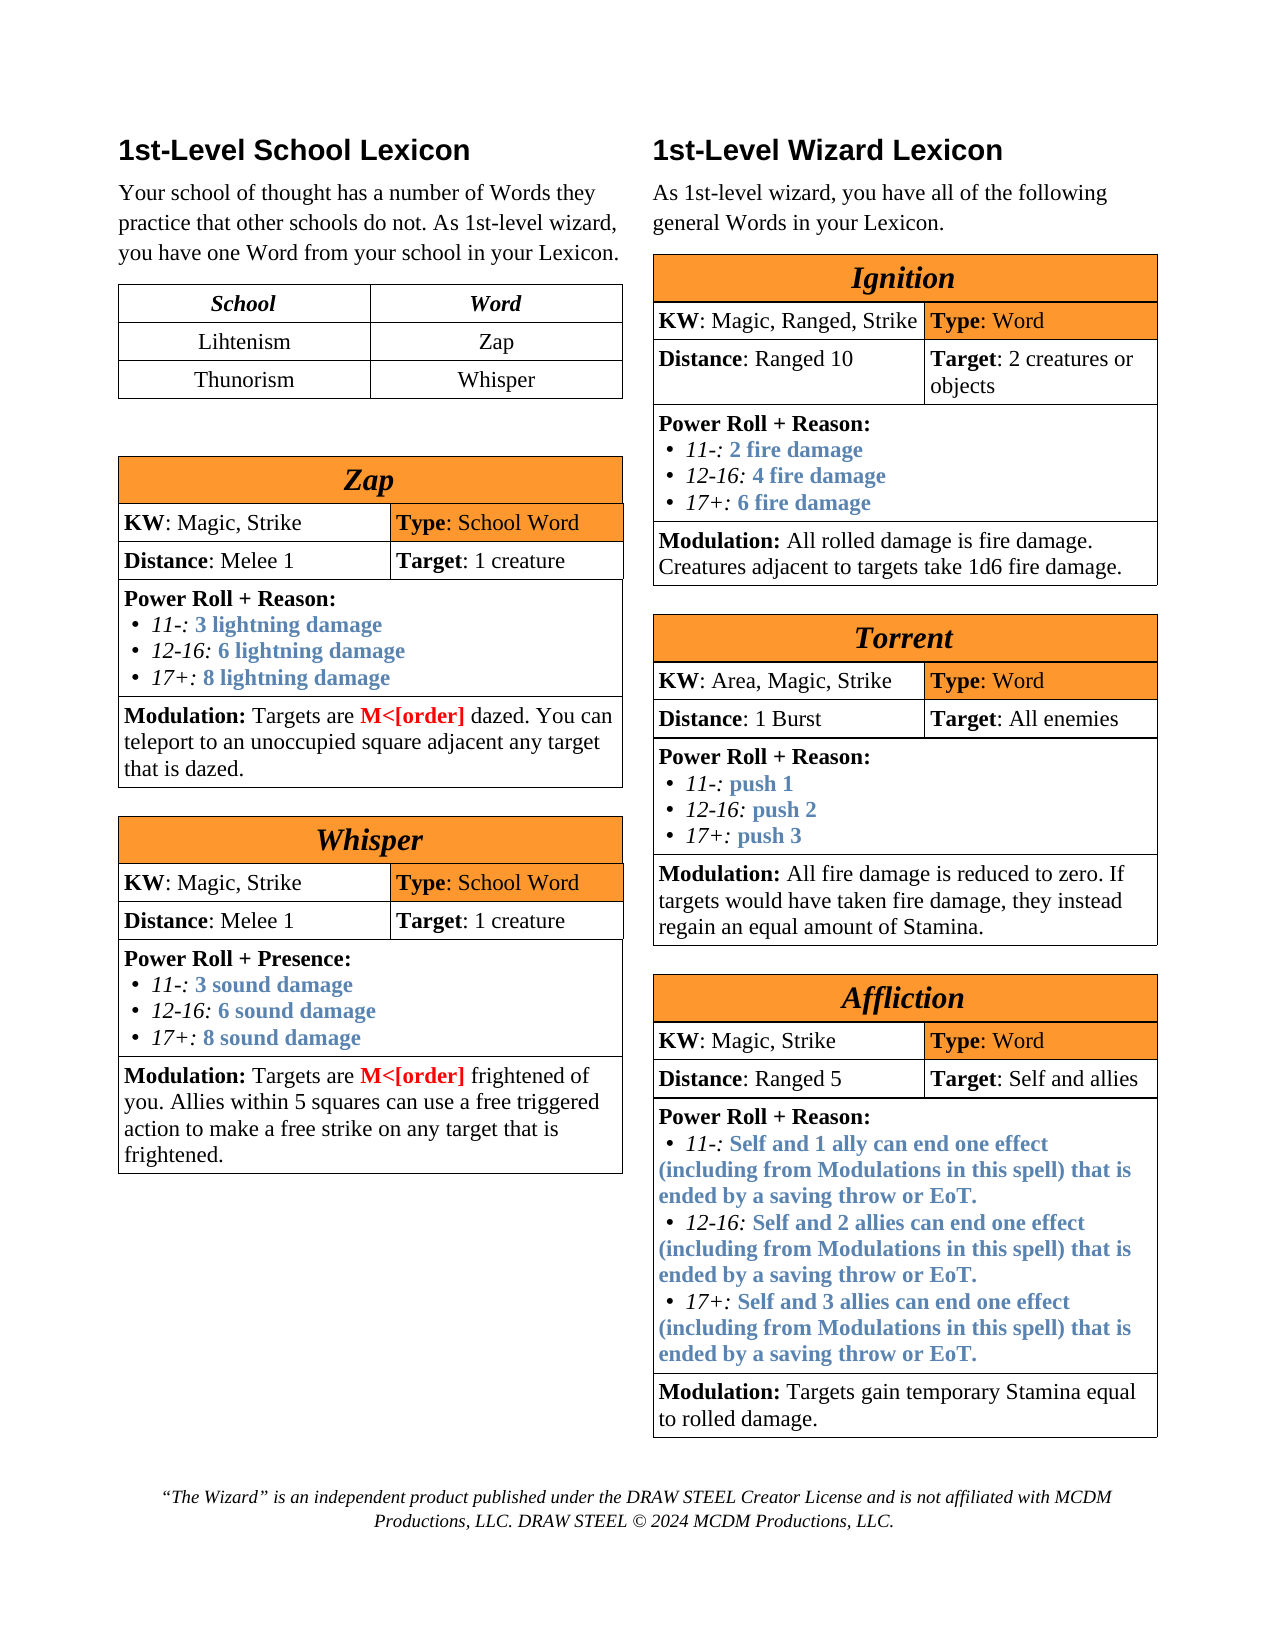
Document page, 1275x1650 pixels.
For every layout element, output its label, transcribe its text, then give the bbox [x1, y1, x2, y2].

table_cell Modulation: All fire damage is reduced to zero. If targets would have taken fire damage, they instead regain an equal amount of Stamina. [654, 855, 1157, 945]
table_header School [119, 285, 370, 322]
table_cell Modulation: All rolled damage is fire damage. Creatures adjacent to targets take 1d6 fire damage. [654, 522, 1157, 585]
table_header Power Roll + Presence: 11-: 3 sound damage 12-16: 6 sound damage 17+: 8 sound damage [119, 940, 622, 1056]
table_cell Target: 1 creature [391, 902, 623, 939]
table_cell Thunorism [119, 361, 370, 398]
table_header Power Roll + Reason: 11-: Self and 1 ally can end one effect (including from Modulations in this spell) that is ended by a saving throw or EoT. 12-16: Self and 2 allies can end one effect (including from Modulations in this spell) that is ended by a saving throw or EoT. 17+: Self and 3 allies can end one effect (including from Modulations in this spell) that is ended by a saving throw or EoT. [654, 1099, 1157, 1373]
table_header Power Roll + Reason: 11-: push 1 12-16: push 2 17+: push 3 [654, 739, 1157, 854]
table_header Whisper [119, 817, 622, 863]
table_cell Modulation: Targets gain temporary Stamina equal to rolled damage. [654, 1374, 1157, 1437]
table_header Power Roll + Reason: 11-: 3 lightning damage 12-16: 6 lightning damage 17+: 8 lightning damage [119, 580, 622, 696]
table_header Word [371, 285, 622, 322]
table_cell Target: All enemies [925, 700, 1157, 737]
text As 1st-level wizard, you have all of the following general Words in your Lexicon. [652, 179, 1157, 236]
table_header Type: Word [925, 303, 1157, 339]
table_header KW: Magic, Ranged, Strike [654, 303, 924, 339]
table_header KW: Area, Magic, Strike [654, 663, 924, 699]
table_header Torrent [654, 615, 1157, 661]
table_header Ignition [654, 255, 1157, 301]
table_cell Whisper [371, 361, 622, 398]
table_cell Modulation: Targets are M<[order] dazed. You can teleport to an unoccupied square adjacent any target that is dazed. [119, 697, 622, 787]
subtitle 1st-Level School Lexicon [118, 133, 622, 166]
table_cell Distance: Ranged 5 [654, 1060, 924, 1097]
table_header KW: Magic, Strike [119, 504, 390, 541]
subtitle 1st-Level Wizard Lexicon [652, 133, 1157, 166]
table_cell Target: 2 creatures or objects [925, 340, 1157, 404]
table_cell Distance: Melee 1 [119, 542, 390, 579]
text Your school of thought has a number of Words they practice that other schools do not. As 1st-level wizard, you have one Word from your school in your Lexicon. [118, 179, 622, 266]
table_cell Lihtenism [119, 323, 370, 360]
table_header KW: Magic, Strike [119, 864, 390, 901]
table_header Type: School Word [391, 864, 623, 901]
table_header Zap [119, 457, 622, 503]
table_cell Distance: Melee 1 [119, 902, 390, 939]
table_header KW: Magic, Strike [654, 1023, 924, 1059]
table_cell Distance: 1 Burst [654, 700, 924, 737]
table_header Type: Word [925, 663, 1157, 699]
table_cell Zap [371, 323, 622, 360]
table_header Power Roll + Reason: 11-: 2 fire damage 12-16: 4 fire damage 17+: 6 fire damage [654, 405, 1157, 521]
table_cell Target: Self and allies [925, 1060, 1157, 1097]
table_header Type: Word [925, 1023, 1157, 1059]
table_cell Target: 1 creature [391, 542, 623, 579]
table_cell Modulation: Targets are M<[order] frightened of you. Allies within 5 squares can use a free triggered action to make a free strike on any target that is frightened. [119, 1057, 622, 1173]
table_cell Distance: Ranged 10 [654, 340, 924, 404]
table_header Affliction [654, 975, 1157, 1021]
table_header Type: School Word [391, 504, 623, 541]
